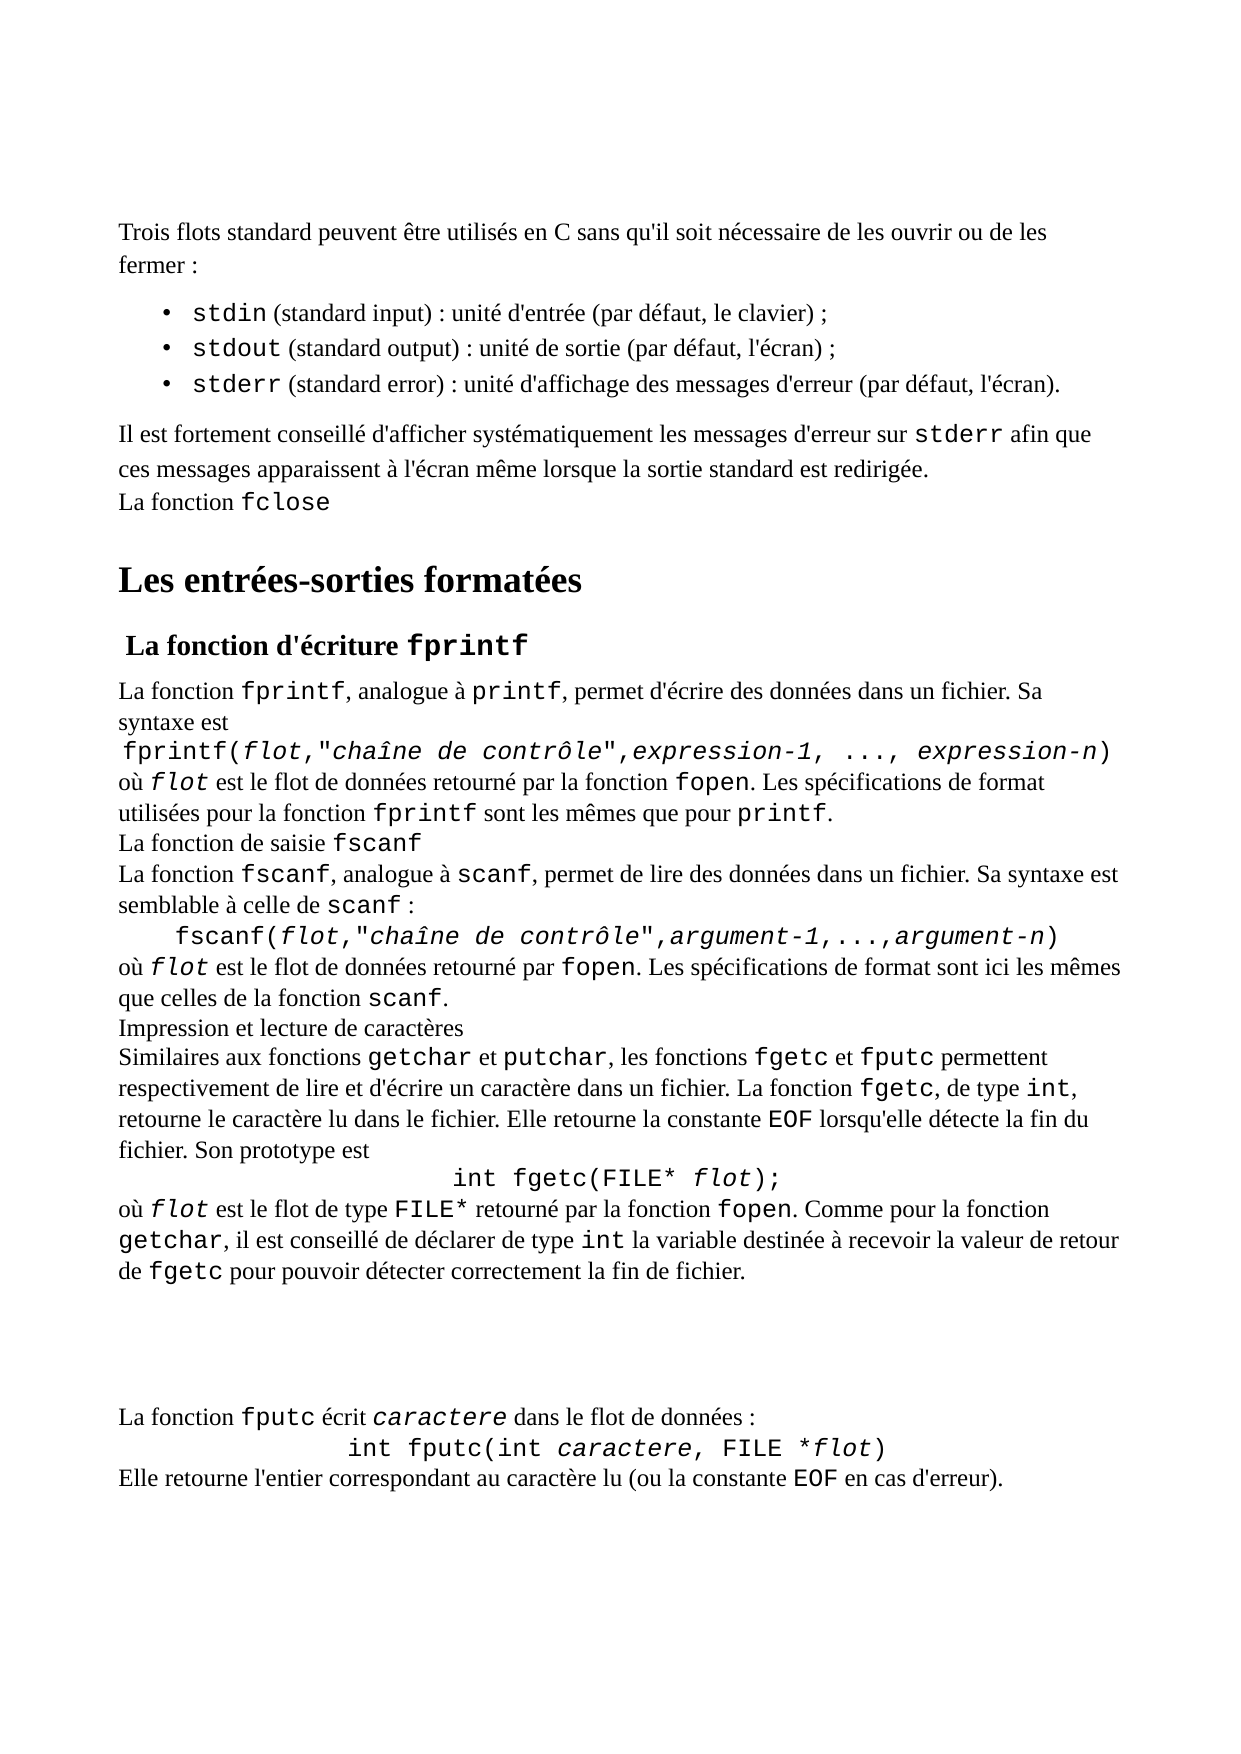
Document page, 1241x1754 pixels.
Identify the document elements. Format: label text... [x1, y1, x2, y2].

text où flot est le flot de type FILE* retourné par la fonction fopen. Comme pour la fonction getchar, il est conseillé de déclarer de type int la variable destinée à recevoir la valeur de retour de fgetc pour pouvoir détecter correctement la fin de fichier. La fonction fputc écrit caractere dans le flot de données : [118, 1194, 1122, 1433]
text Elle retourne l'entier correspondant au caractère lu (ou la constante EOF en cas d'erreur). [118, 1463, 1122, 1609]
subtitle La fonction d'écriture fprintf [118, 628, 1122, 664]
list stderr (standard error) : unité d'affichage des messages d'erreur (par défaut, l'écran). [162, 369, 1122, 399]
text La fonction fscanf, analogue à scanf, permet de lire des données dans un fichier. Sa syntaxe est semblable à celle de scanf : [118, 859, 1122, 921]
text fscanf(flot,"chaîne de contrôle",argument-1,...,argument-n) [118, 921, 1122, 952]
text La fonction fprintf, analogue à printf, permet d'écrire des données dans un fichier. Sa syntaxe est [118, 676, 1122, 736]
text int fputc(int caractere, FILE *flot) [118, 1433, 1122, 1463]
subtitle Les entrées-sorties formatées [118, 558, 1122, 601]
text Il est fortement conseillé d'afficher systématiquement les messages d'erreur sur stderr afin que ces messages apparaissent à l'écran même lorsque la sortie standard est redirigée. La fonction fclose [118, 419, 1122, 518]
text Similaires aux fonctions getchar et putchar, les fonctions fgetc et fputc permettent respectivement de lire et d'écrire un caractère dans un fichier. La fonction fgetc, de type int, retourne le caractère lu dans le fichier. Elle retourne la constante EOF lorsqu'elle détecte la fin du fichier. Son prototype est [118, 1042, 1122, 1163]
text fprintf(flot,"chaîne de contrôle",expression-1, ..., expression-n) [118, 736, 1122, 767]
text int fgetc(FILE* flot); [118, 1163, 1122, 1194]
text où flot est le flot de données retourné par la fonction fopen. Les spécifications de format utilisées pour la fonction fprintf sont les mêmes que pour printf. La fonction de saisie fscanf [118, 767, 1122, 859]
text où flot est le flot de données retourné par fopen. Les spécifications de format sont ici les mêmes que celles de la fonction scanf. Impression et lecture de caractères [118, 952, 1122, 1042]
list stdout (standard output) : unité de sortie (par défaut, l'écran) ; [162, 333, 1122, 364]
list stdin (standard input) : unité d'entrée (par défaut, le clavier) ; [162, 298, 1122, 329]
text Trois flots standard peuvent être utilisés en C sans qu'il soit nécessaire de les ouvrir ou de les fermer : [118, 118, 1122, 279]
